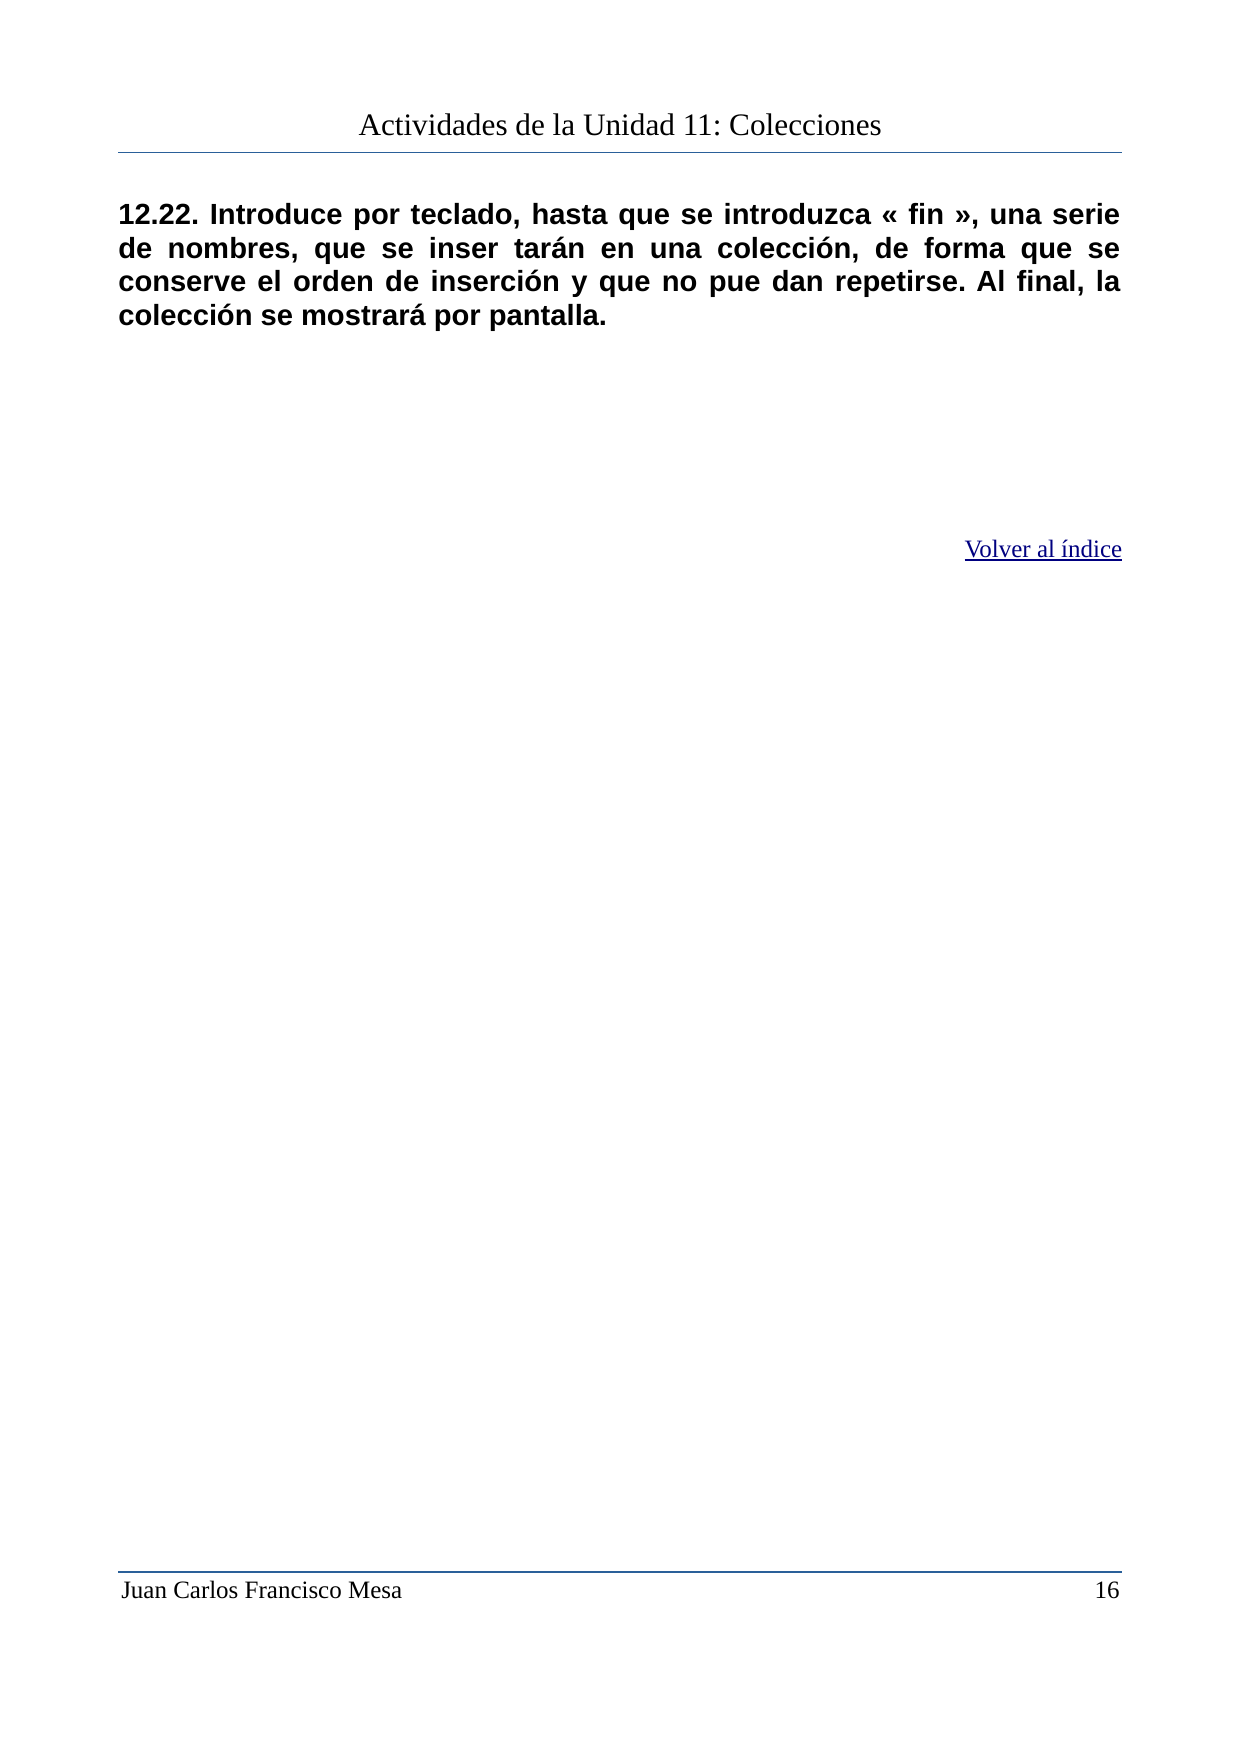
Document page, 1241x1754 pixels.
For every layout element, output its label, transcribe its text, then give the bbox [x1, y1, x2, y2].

subtitle 12.22. Introduce por teclado, hasta que se introduzca « fin », una serie de nombres, que se inser tarán en una colección, de forma que se conserve el orden de inserción y que no pue dan repetirse. Al final, la colección se mostrará por pantalla. [118, 197, 1122, 332]
text Volver al índice [118, 534, 1122, 563]
